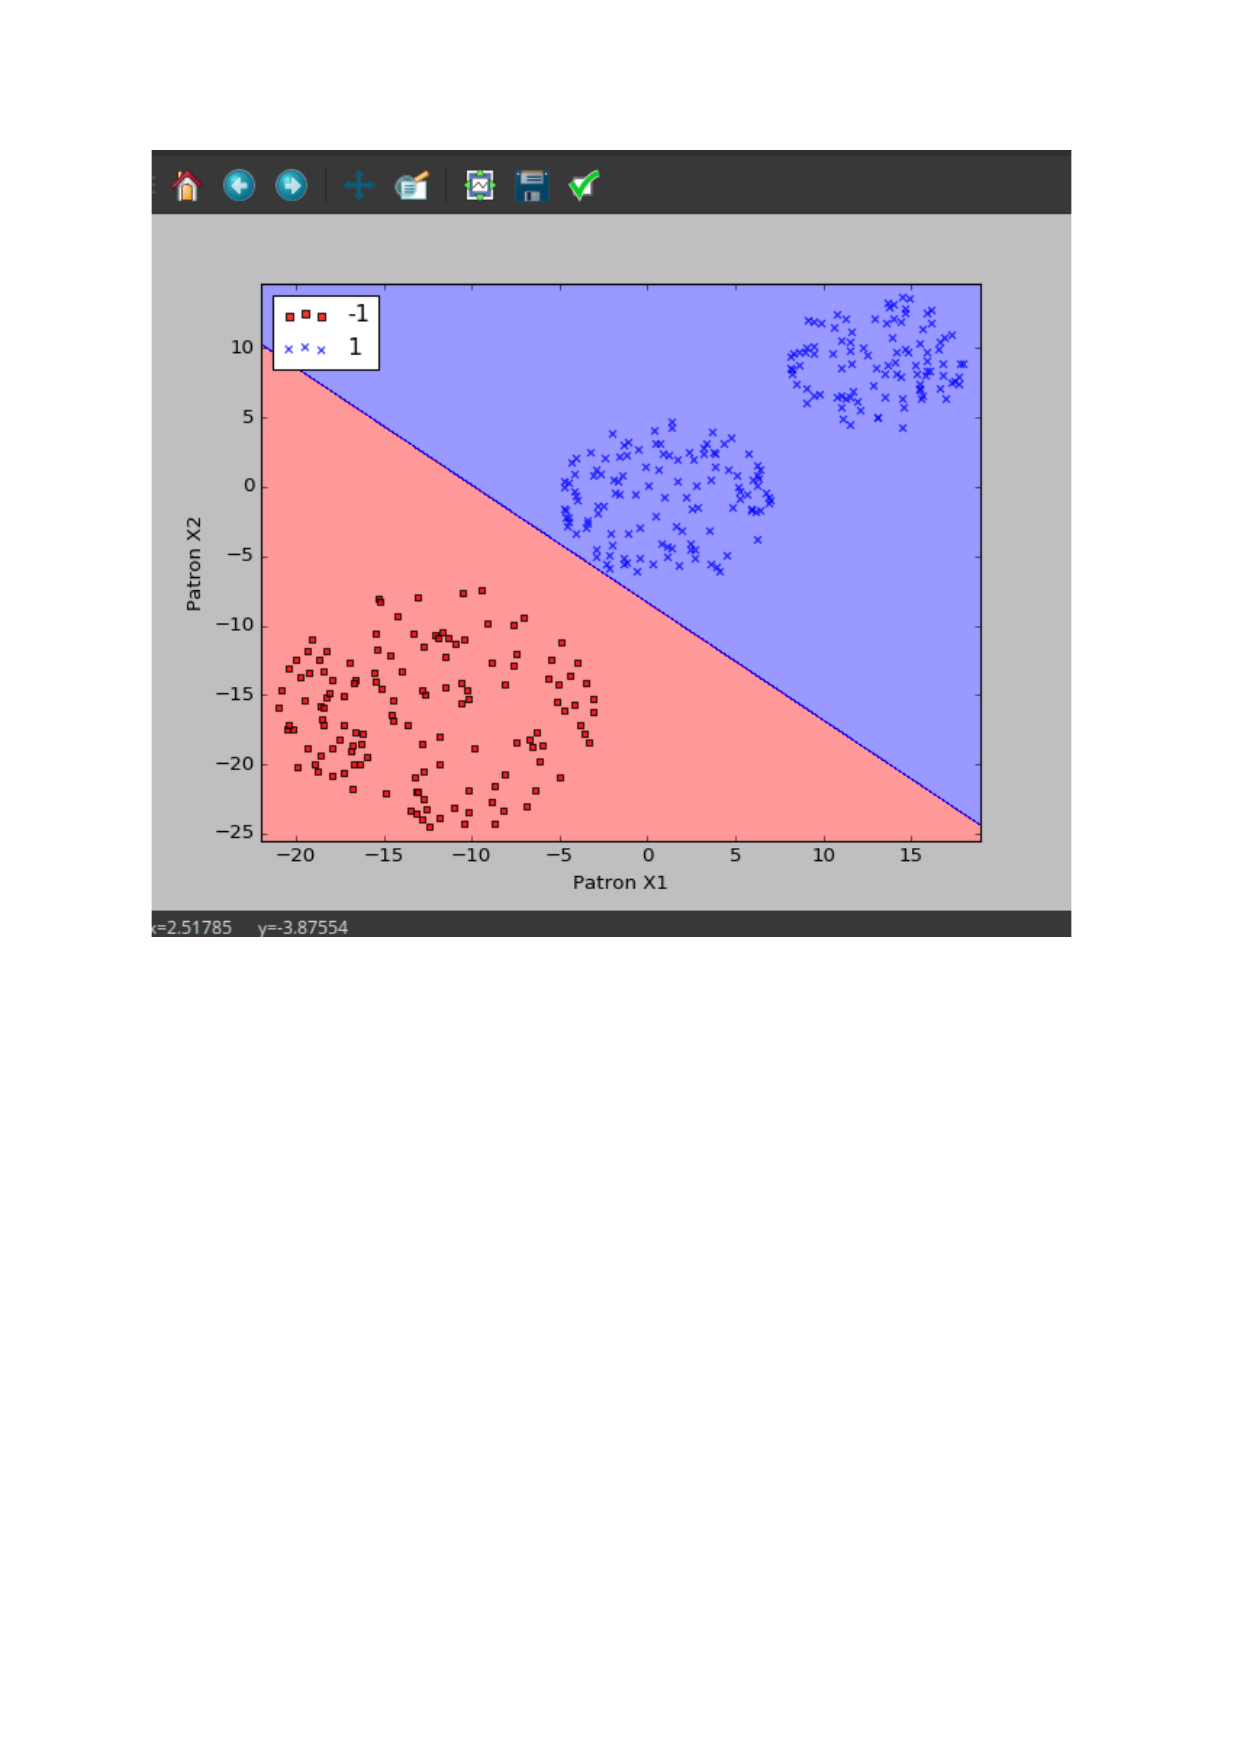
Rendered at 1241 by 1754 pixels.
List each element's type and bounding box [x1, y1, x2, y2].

picture [151, 150, 1072, 937]
